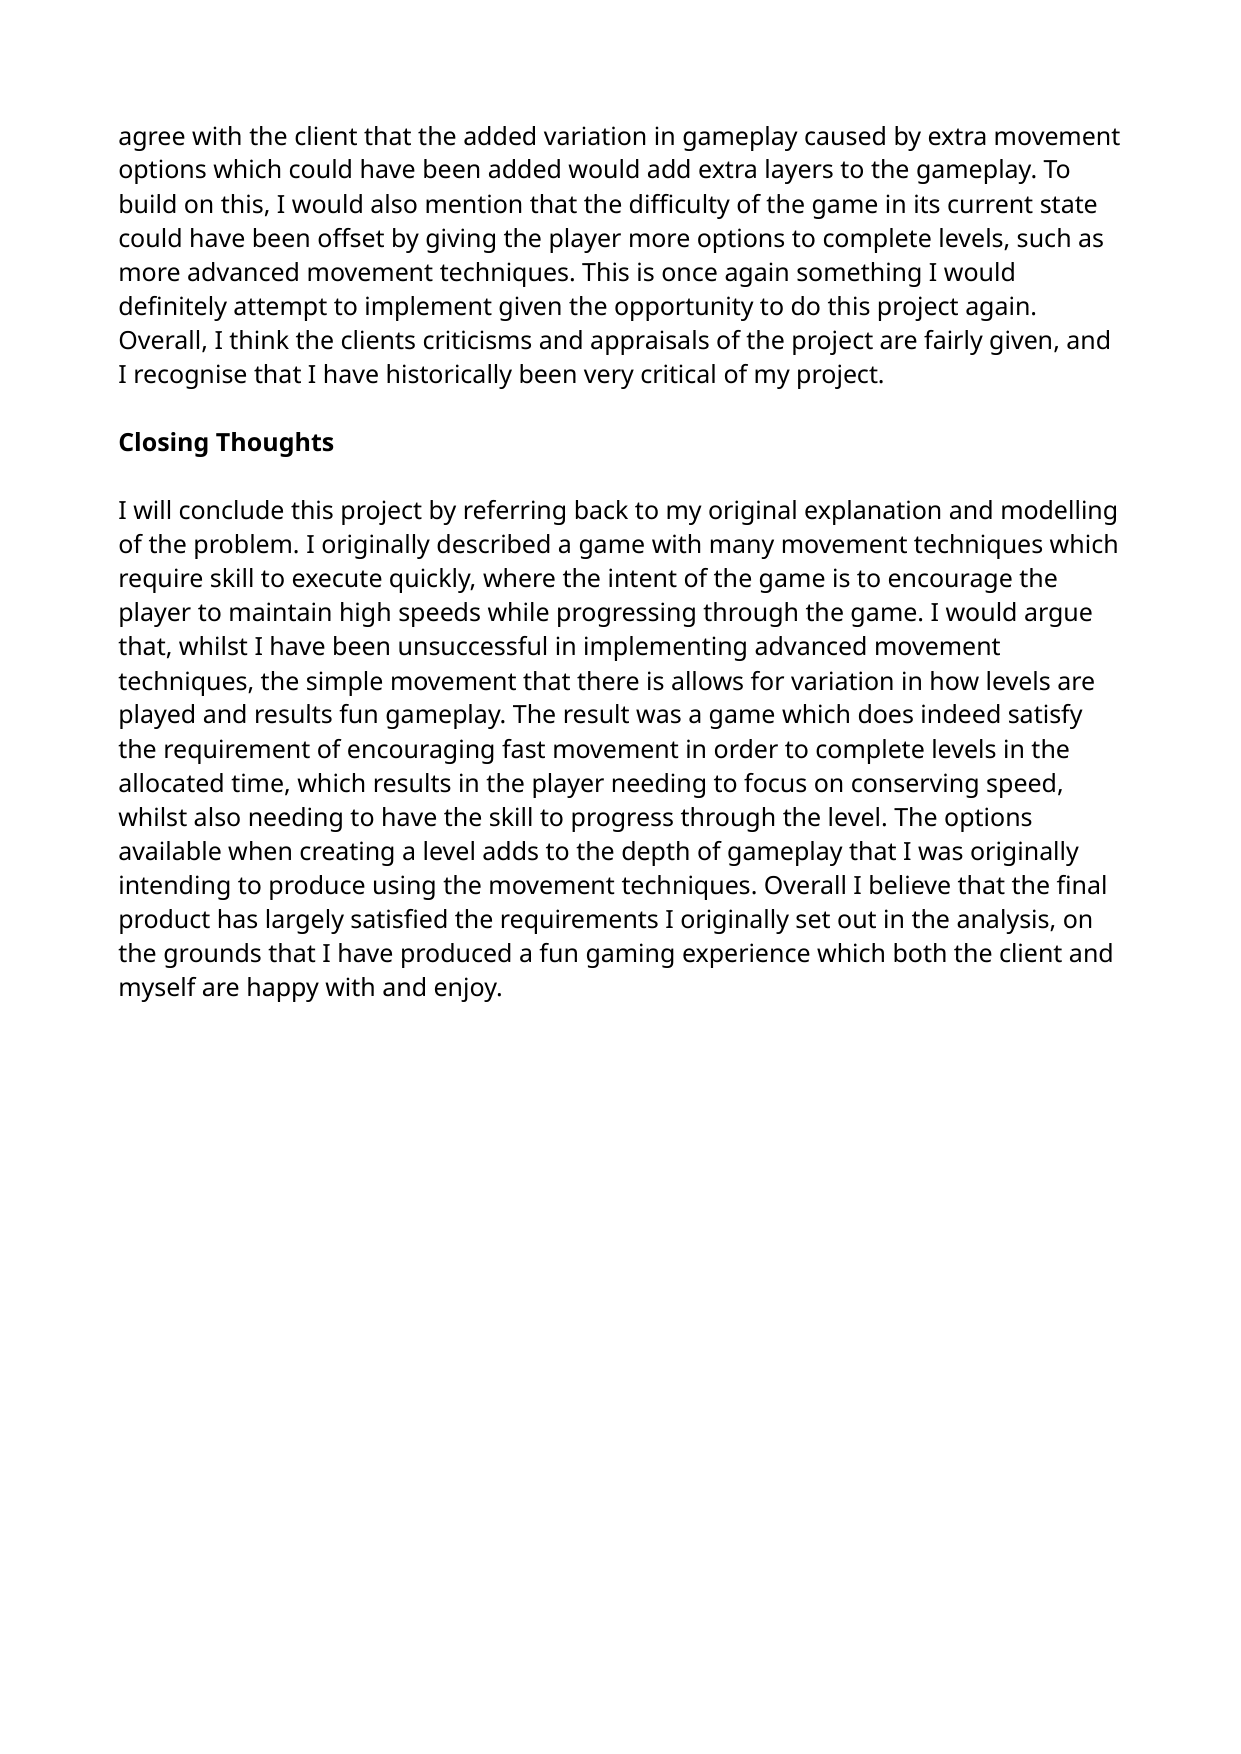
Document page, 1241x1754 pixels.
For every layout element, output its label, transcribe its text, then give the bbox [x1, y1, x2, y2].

text Closing Thoughts [118, 425, 1122, 459]
text I will conclude this project by referring back to my original explanation and modelling of the problem. I originally described a game with many movement techniques which require skill to execute quickly, where the intent of the game is to encourage the player to maintain high speeds while progressing through the game. I would argue that, whilst I have been unsuccessful in implementing advanced movement techniques, the simple movement that there is allows for variation in how levels are played and results fun gameplay. The result was a game which does indeed satisfy the requirement of encouraging fast movement in order to complete levels in the allocated time, which results in the player needing to focus on conserving speed, whilst also needing to have the skill to progress through the level. The options available when creating a level adds to the depth of gameplay that I was originally intending to produce using the movement techniques. Overall I believe that the final product has largely satisfied the requirements I originally set out in the analysis, on the grounds that I have produced a fun gaming experience which both the client and myself are happy with and enjoy. [118, 493, 1122, 1004]
text agree with the client that the added variation in gameplay caused by extra movement options which could have been added would add extra layers to the gameplay. To build on this, I would also mention that the difficulty of the game in its current state could have been offset by giving the player more options to complete levels, such as more advanced movement techniques. This is once again something I would definitely attempt to implement given the opportunity to do this project again. Overall, I think the clients criticisms and appraisals of the project are fairly given, and I recognise that I have historically been very critical of my project. [118, 118, 1122, 391]
